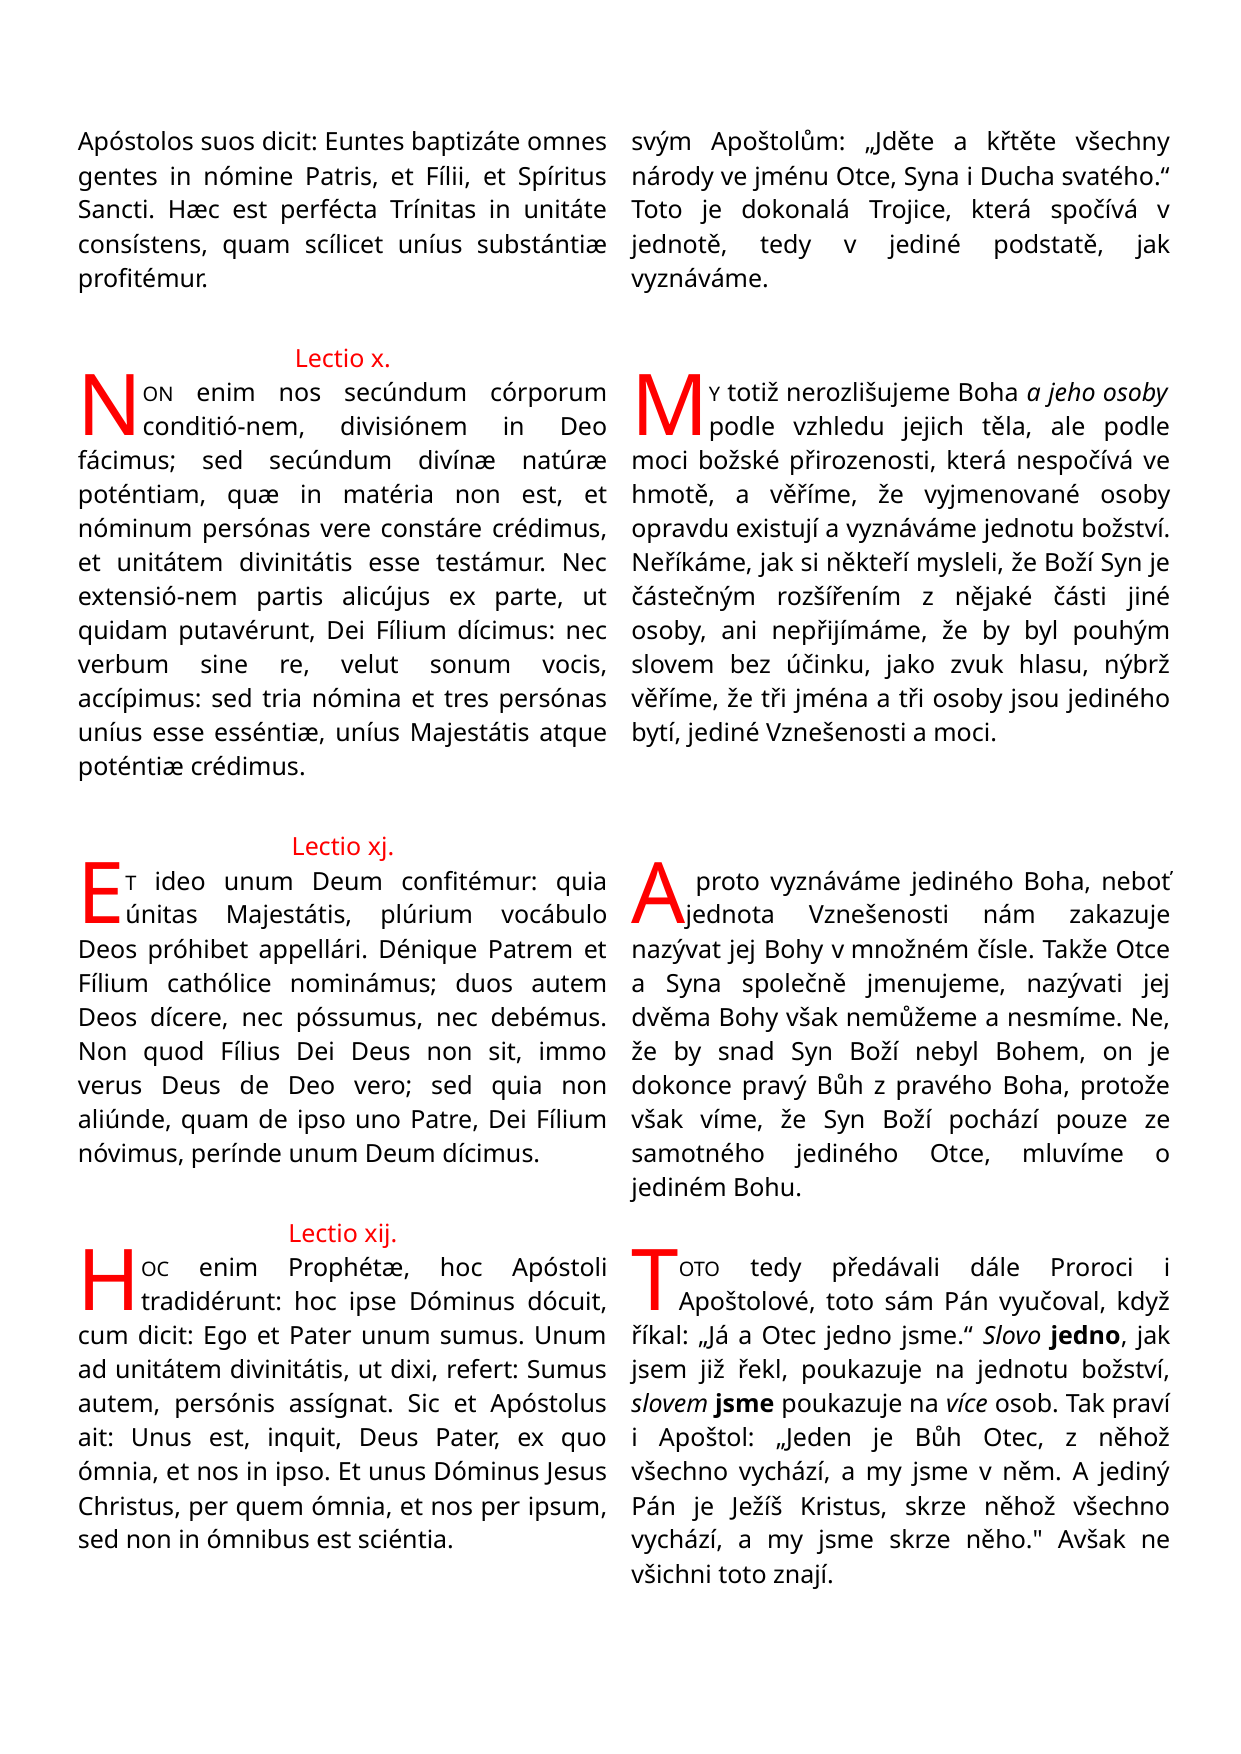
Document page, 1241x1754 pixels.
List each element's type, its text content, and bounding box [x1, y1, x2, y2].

table_cell Lectio x. Non enim nos secúndum córporum conditió-nem, divisiónem in Deo fácimus; sed secúndum divínæ natúræ poténtiam, quæ in matéria non est, et nóminum persónas vere constáre crédimus, et unitátem divinitátis esse testámur. Nec extensió-nem partis alicújus ex parte, ut quidam putavérunt, Dei Fílium dícimus: nec verbum sine re, velut sonum vocis, accípimus: sed tria nómina et tres persónas uníus esse esséntiæ, uníus Majestátis atque poténtiæ crédimus. [66, 334, 619, 823]
table_cell Za onoho času řekl Ježíš svým učedníkům: „Je mi dána veškerá moc na nebi i na zemi. Jděte tedy, učte všechny národy a křtěte je ve jménu Otce i Syna i Ducha svatého.“ A ostatní. Kdo z Katolických Křesťanů by nevěděl, že Otec vpravdě je Otcem, Syn vpravdě je Synem a Duch svatý vpravdě je Duchem svatým? Proto také sám Pán řekl svým Apoštolům: „Jděte a křtěte všechny národy ve jménu Otce, Syna i Ducha svatého.“ Toto je dokonalá Trojice, která spočívá v jednotě, tedy v jediné podstatě, jak vyznáváme. [619, 118, 1182, 334]
table_cell Lectio xj. Et ideo unum Deum confitémur: quia únitas Majestátis, plúrium vocábulo Deos próhibet appellári. Dénique Patrem et Fílium cathólice nominámus; duos autem Deos dícere, nec póssumus, nec debémus. Non quod Fílius Dei Deus non sit, immo verus Deus de Deo vero; sed quia non aliúnde, quam de ipso uno Patre, Dei Fílium nóvimus, perínde unum Deum dícimus. [66, 823, 619, 1210]
table_cell Toto tedy předávali dále Proroci i Apoštolové, toto sám Pán vyučoval, když říkal: „Já a Otec jedno jsme.“ Slovo jedno, jak jsem již řekl, poukazuje na jednotu božství, slovem jsme poukazuje na více osob. Tak praví i Apoštol: „Jeden je Bůh Otec, z něhož všechno vychází, a my jsme v něm. A jediný Pán je Ježíš Kristus, skrze něhož všechno vychází, a my jsme skrze něho." Avšak ne všichni toto znají. [619, 1210, 1182, 1596]
table_cell In III. Nocturno Léctio sancti Evangélii secúndum Matthæum. Lectio ix. Cap. 16. In illo témpore: Dixit Jesus discípulis suis: Dáta est mihi omnis potéstas in cælo et in terra. Eúntes ergo docéte omnes Gentes, baptizántes eos in nómine Patris, et Fílii, et Spíritus Sancti. Et réliqua. Homilía sancti Gregórii Nazianzéni. In Tract. de Fide Orat. 49. Quis Catholicórum ignórat Patrem vere esse Patrem, Fílium vere esse Fílium, et Spíritum Sanctum vere esse Spíritum Sanctum? sicut ipse Dóminus ad Apóstolos suos dicit: Euntes baptizáte omnes gentes in nómine Patris, et Fílii, et Spíritus Sancti. Hæc est perfécta Trínitas in unitáte consístens, quam scílicet uníus substántiæ profitémur. [66, 118, 619, 334]
table_cell A proto vyznáváme jediného Boha, neboť jednota Vznešenosti nám zakazuje nazývat jej Bohy v množném čísle. Takže Otce a Syna společně jmenujeme, nazývati jej dvěma Bohy však nemůžeme a nesmíme. Ne, že by snad Syn Boží nebyl Bohem, on je dokonce pravý Bůh z pravého Boha, protože však víme, že Syn Boží pochází pouze ze samotného jediného Otce, mluvíme o jediném Bohu. [619, 823, 1182, 1210]
table_cell My totiž nerozlišujeme Boha a jeho osoby podle vzhledu jejich těla, ale podle moci božské přirozenosti, která nespočívá ve hmotě, a věříme, že vyjmenované osoby opravdu existují a vyznáváme jednotu božství. Neříkáme, jak si někteří mysleli, že Boží Syn je částečným rozšířením z nějaké části jiné osoby, ani nepřijímáme, že by byl pouhým slovem bez účinku, jako zvuk hlasu, nýbrž věříme, že tři jména a tři osoby jsou jediného bytí, jediné Vznešenosti a moci. [619, 334, 1182, 823]
table_cell Lectio xij. Hoc enim Prophétæ, hoc Apóstoli tradidérunt: hoc ipse Dóminus dócuit, cum dicit: Ego et Pater unum sumus. Unum ad unitátem divinitátis, ut dixi, refert: Sumus autem, persónis assígnat. Sic et Apóstolus ait: Unus est, inquit, Deus Pater, ex quo ómnia, et nos in ipso. Et unus Dóminus Jesus Christus, per quem ómnia, et nos per ipsum, sed non in ómnibus est sciéntia. [66, 1210, 619, 1596]
